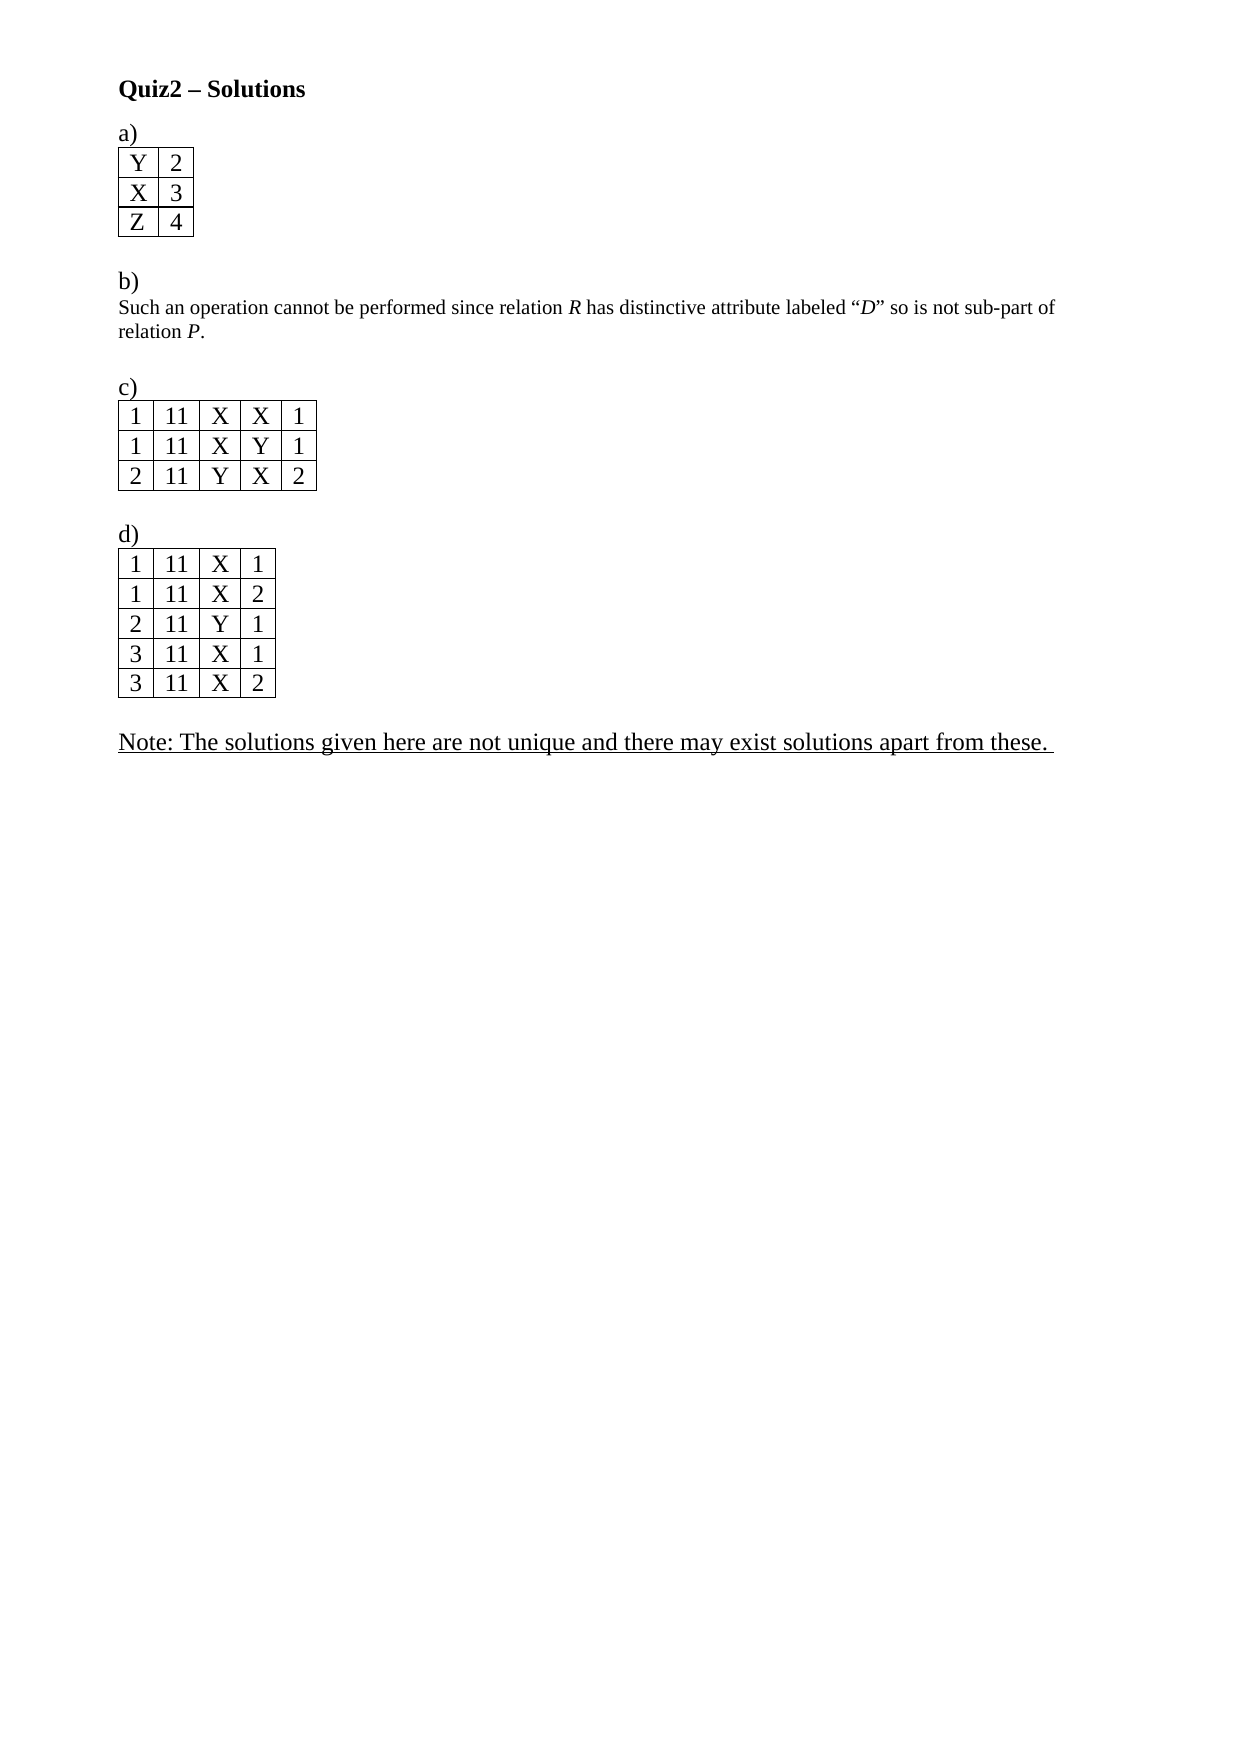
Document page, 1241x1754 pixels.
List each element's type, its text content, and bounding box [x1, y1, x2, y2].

table_cell 11 [154, 639, 199, 667]
table_cell 1 [241, 609, 275, 638]
text a) [118, 118, 1122, 147]
table_cell 1 [282, 431, 316, 460]
text d) [118, 519, 1122, 548]
table_header 11 [154, 401, 199, 430]
table_cell X [241, 461, 281, 490]
table_cell 11 [154, 431, 199, 460]
table_cell X [200, 579, 240, 608]
table_cell 1 [119, 579, 153, 608]
table_cell 11 [154, 609, 199, 638]
table_header 1 [119, 401, 153, 430]
table_cell 11 [154, 461, 199, 490]
table_cell 3 [119, 639, 153, 667]
text c) [118, 372, 1122, 400]
table_cell 11 [154, 579, 199, 608]
table_cell 2 [119, 609, 153, 638]
table_cell X [200, 431, 240, 460]
table_cell 2 [282, 461, 316, 490]
text Note: The solutions given here are not unique and there may exist solutions apart from these. [118, 727, 1122, 756]
table_cell Y [241, 431, 281, 460]
table_cell 11 [154, 669, 199, 697]
table_cell Y [200, 609, 240, 638]
table_cell 4 [159, 208, 193, 236]
table_cell 2 [119, 461, 153, 490]
table_header 11 [154, 549, 199, 578]
table_cell Z [119, 208, 158, 236]
text b) [118, 266, 1122, 295]
table_header 2 [159, 148, 193, 177]
table_cell 1 [119, 431, 153, 460]
table_cell X [200, 669, 240, 697]
table_header 1 [282, 401, 316, 430]
table_header X [241, 401, 281, 430]
table_header X [200, 549, 240, 578]
table_header 1 [241, 549, 275, 578]
table_cell 3 [159, 178, 193, 206]
table_header 1 [119, 549, 153, 578]
table_cell Y [200, 461, 240, 490]
table_header X [200, 401, 240, 430]
table_cell X [119, 178, 158, 206]
table_cell 2 [241, 669, 275, 697]
table_cell 2 [241, 579, 275, 608]
table_cell X [200, 639, 240, 667]
table_header Y [119, 148, 158, 177]
table_cell 3 [119, 669, 153, 697]
text Such an operation cannot be performed since relation R has distinctive attribute labeled “D” so is not sub-part of relation P. [118, 295, 1122, 343]
table_cell 1 [241, 639, 275, 667]
